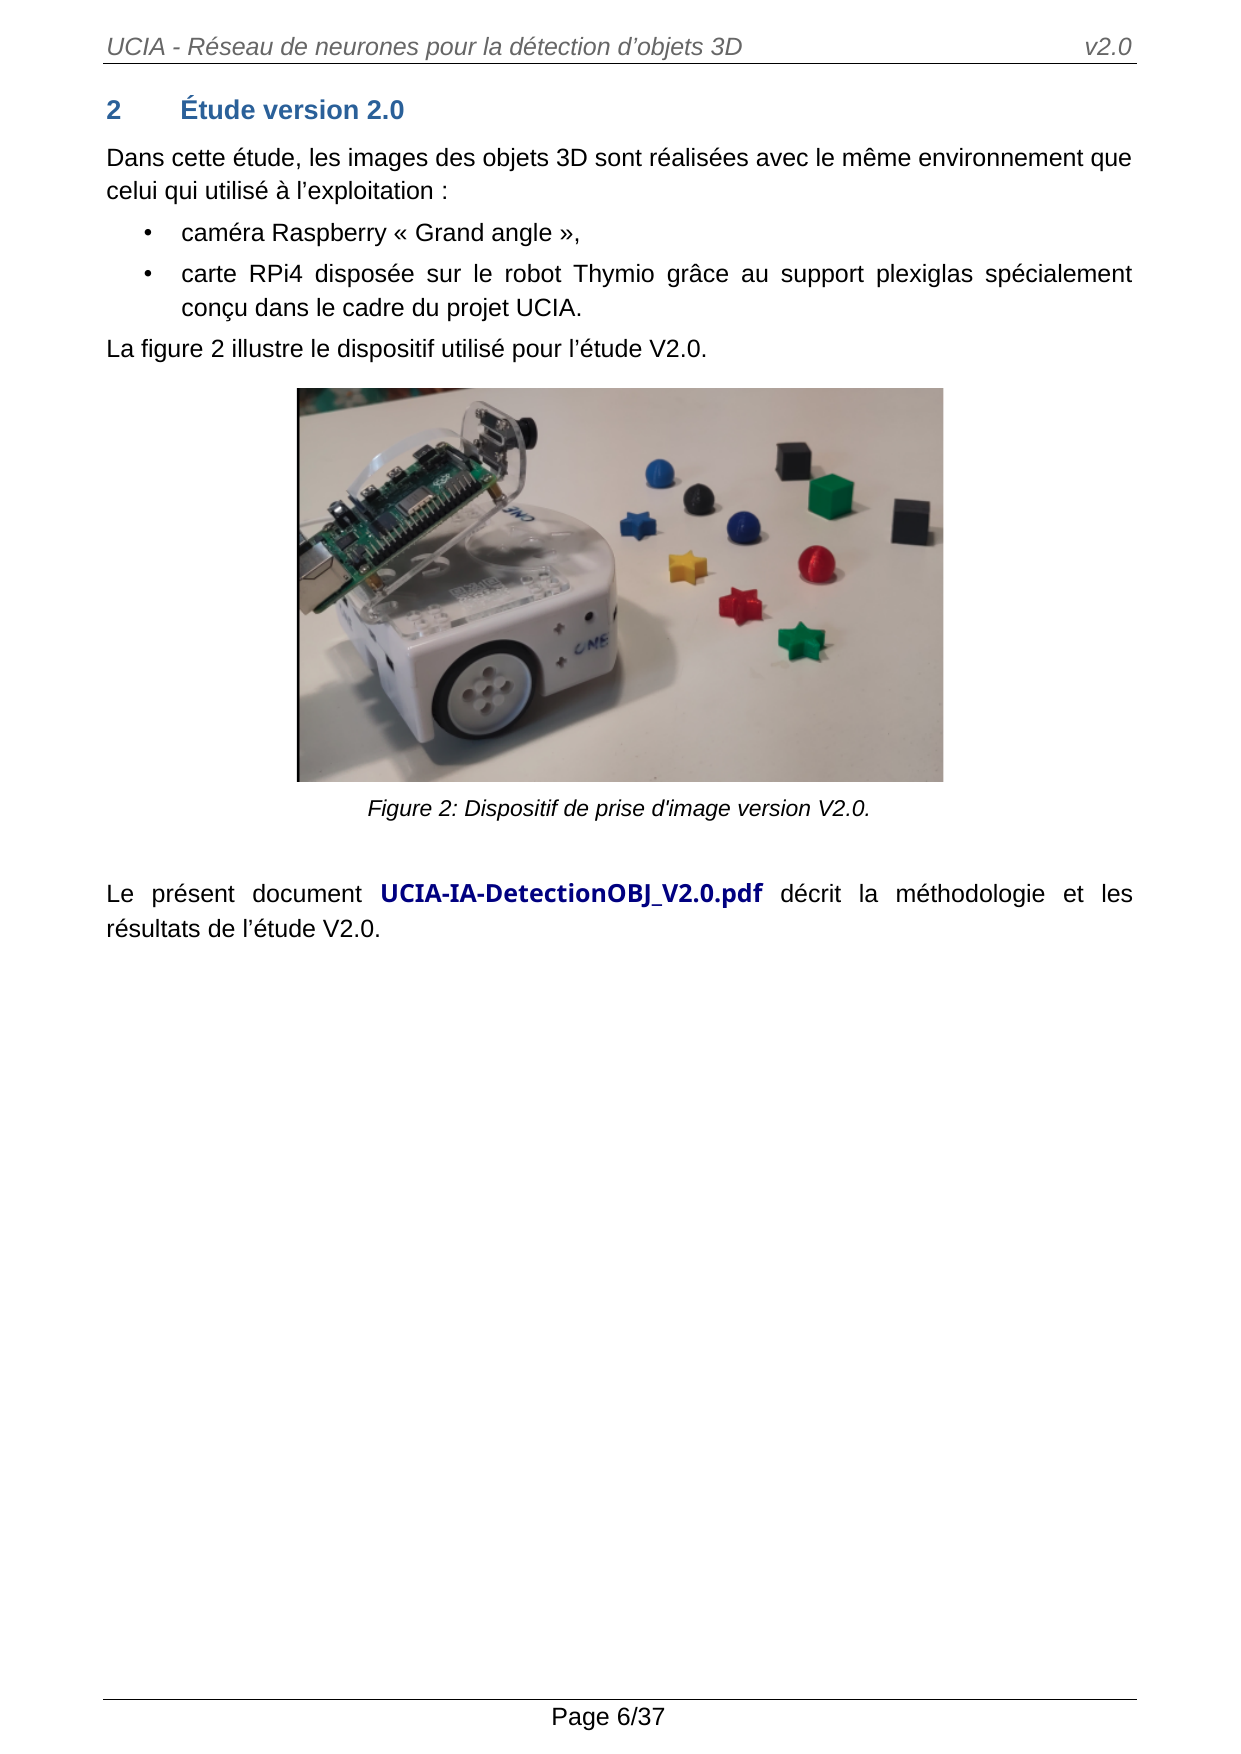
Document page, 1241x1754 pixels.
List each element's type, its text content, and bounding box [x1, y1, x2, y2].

text Le présent document UCIA-IA-DetectionOBJ_V2.0.pdf décrit la méthodologie et les résultats de l’étude V2.0. [106, 876, 1134, 943]
text Dans cette étude, les images des objets 3D sont réalisées avec le même environnement que celui qui utilisé à l’exploitation : [106, 143, 1134, 204]
text La figure 2 illustre le dispositif utilisé pour l’étude V2.0. [106, 334, 1134, 363]
list carte RPi4 disposée sur le robot Thymio grâce au support plexiglas spécialement conçu dans le cadre du projet UCIA. [144, 259, 1134, 321]
text Figure 2: Dispositif de prise d'image version V2.0. [297, 782, 943, 821]
subtitle Étude version 2.0 [106, 94, 1134, 125]
list caméra Raspberry « Grand angle », [144, 217, 1134, 246]
picture [296, 388, 944, 782]
